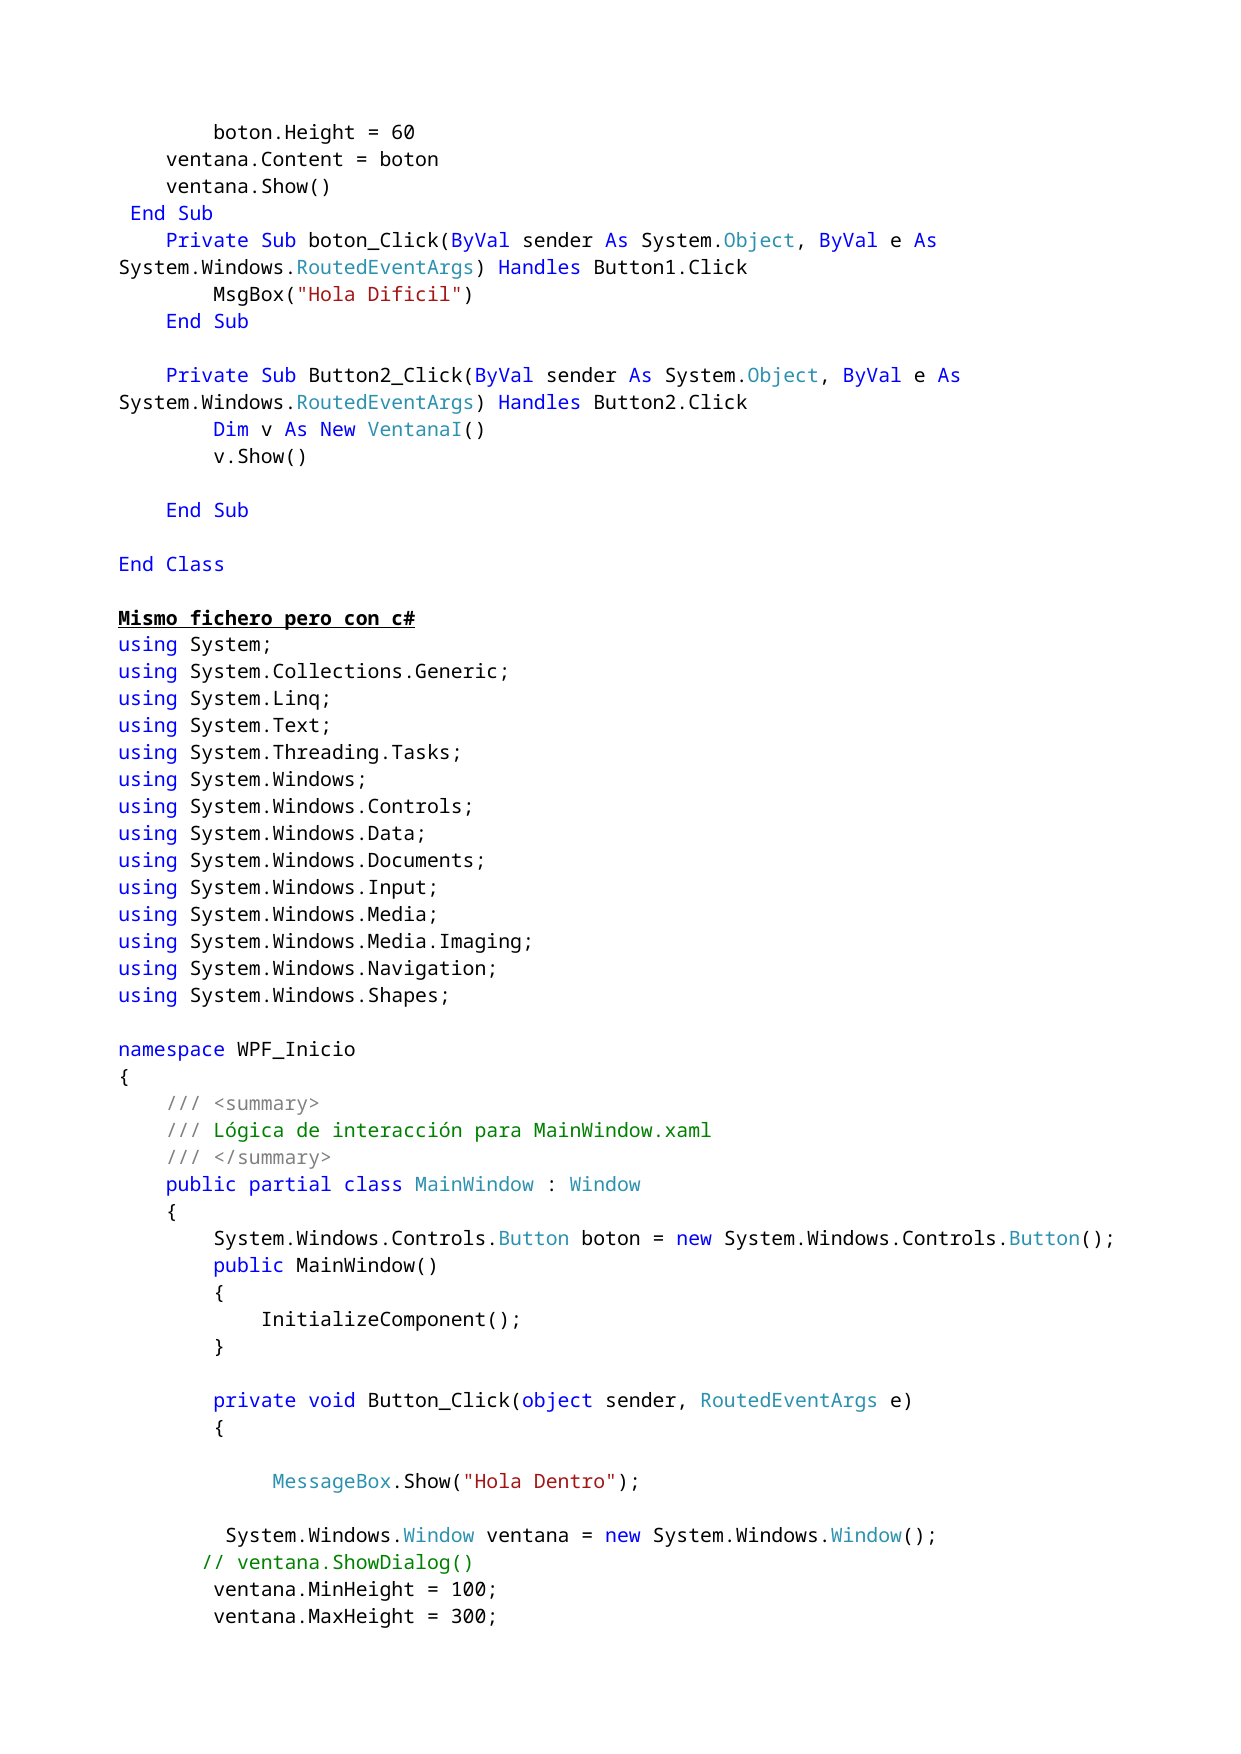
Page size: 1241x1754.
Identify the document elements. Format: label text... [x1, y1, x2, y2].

text public MainWindow() [118, 1251, 1122, 1278]
text /// <summary> [118, 1089, 1122, 1116]
text using System; [118, 631, 1122, 658]
text Mismo fichero pero con c# [118, 604, 1122, 631]
text using System.Text; [118, 712, 1122, 739]
text using System.Windows; [118, 766, 1122, 793]
text MsgBox("Hola Dificil") [118, 280, 1122, 307]
text public partial class MainWindow : Window [118, 1170, 1122, 1197]
text using System.Windows.Documents; [118, 847, 1122, 873]
text using System.Collections.Generic; [118, 658, 1122, 685]
text End Sub [118, 496, 1122, 523]
text /// </summary> [118, 1143, 1122, 1170]
text { [118, 1278, 1122, 1305]
text using System.Windows.Navigation; [118, 954, 1122, 981]
text using System.Windows.Media.Imaging; [118, 927, 1122, 954]
text Private Sub boton_Click(ByVal sender As System.Object, ByVal e As System.Windows.RoutedEventArgs) Handles Button1.Click [118, 226, 1122, 280]
text namespace WPF_Inicio [118, 1035, 1122, 1062]
text using System.Windows.Media; [118, 901, 1122, 927]
text // ventana.ShowDialog() [118, 1548, 1122, 1575]
text ventana.MinHeight = 100; [118, 1575, 1122, 1602]
text boton.Height = 60 [118, 118, 1122, 145]
text using System.Linq; [118, 685, 1122, 712]
text using System.Windows.Controls; [118, 793, 1122, 819]
text { [118, 1197, 1122, 1224]
text using System.Windows.Shapes; [118, 981, 1122, 1008]
text v.Show() [118, 442, 1122, 469]
text System.Windows.Window ventana = new System.Windows.Window(); [118, 1521, 1122, 1548]
text { [118, 1413, 1122, 1440]
text ventana.Show() [118, 172, 1122, 199]
text InitializeComponent(); [118, 1305, 1122, 1332]
text using System.Windows.Input; [118, 873, 1122, 901]
text { [118, 1062, 1122, 1089]
text End Class [118, 550, 1122, 577]
text MessageBox.Show("Hola Dentro"); [118, 1467, 1122, 1494]
text } [118, 1332, 1122, 1359]
text ventana.MaxHeight = 300; [118, 1602, 1122, 1629]
text private void Button_Click(object sender, RoutedEventArgs e) [118, 1386, 1122, 1413]
text End Sub [118, 199, 1122, 226]
text End Sub [118, 307, 1122, 334]
text Private Sub Button2_Click(ByVal sender As System.Object, ByVal e As System.Windows.RoutedEventArgs) Handles Button2.Click [118, 361, 1122, 415]
text using System.Windows.Data; [118, 819, 1122, 847]
text /// Lógica de interacción para MainWindow.xaml [118, 1116, 1122, 1143]
text ventana.Content = boton [118, 145, 1122, 172]
text using System.Threading.Tasks; [118, 739, 1122, 766]
text Dim v As New VentanaI() [118, 415, 1122, 442]
text System.Windows.Controls.Button boton = new System.Windows.Controls.Button(); [118, 1224, 1122, 1251]
